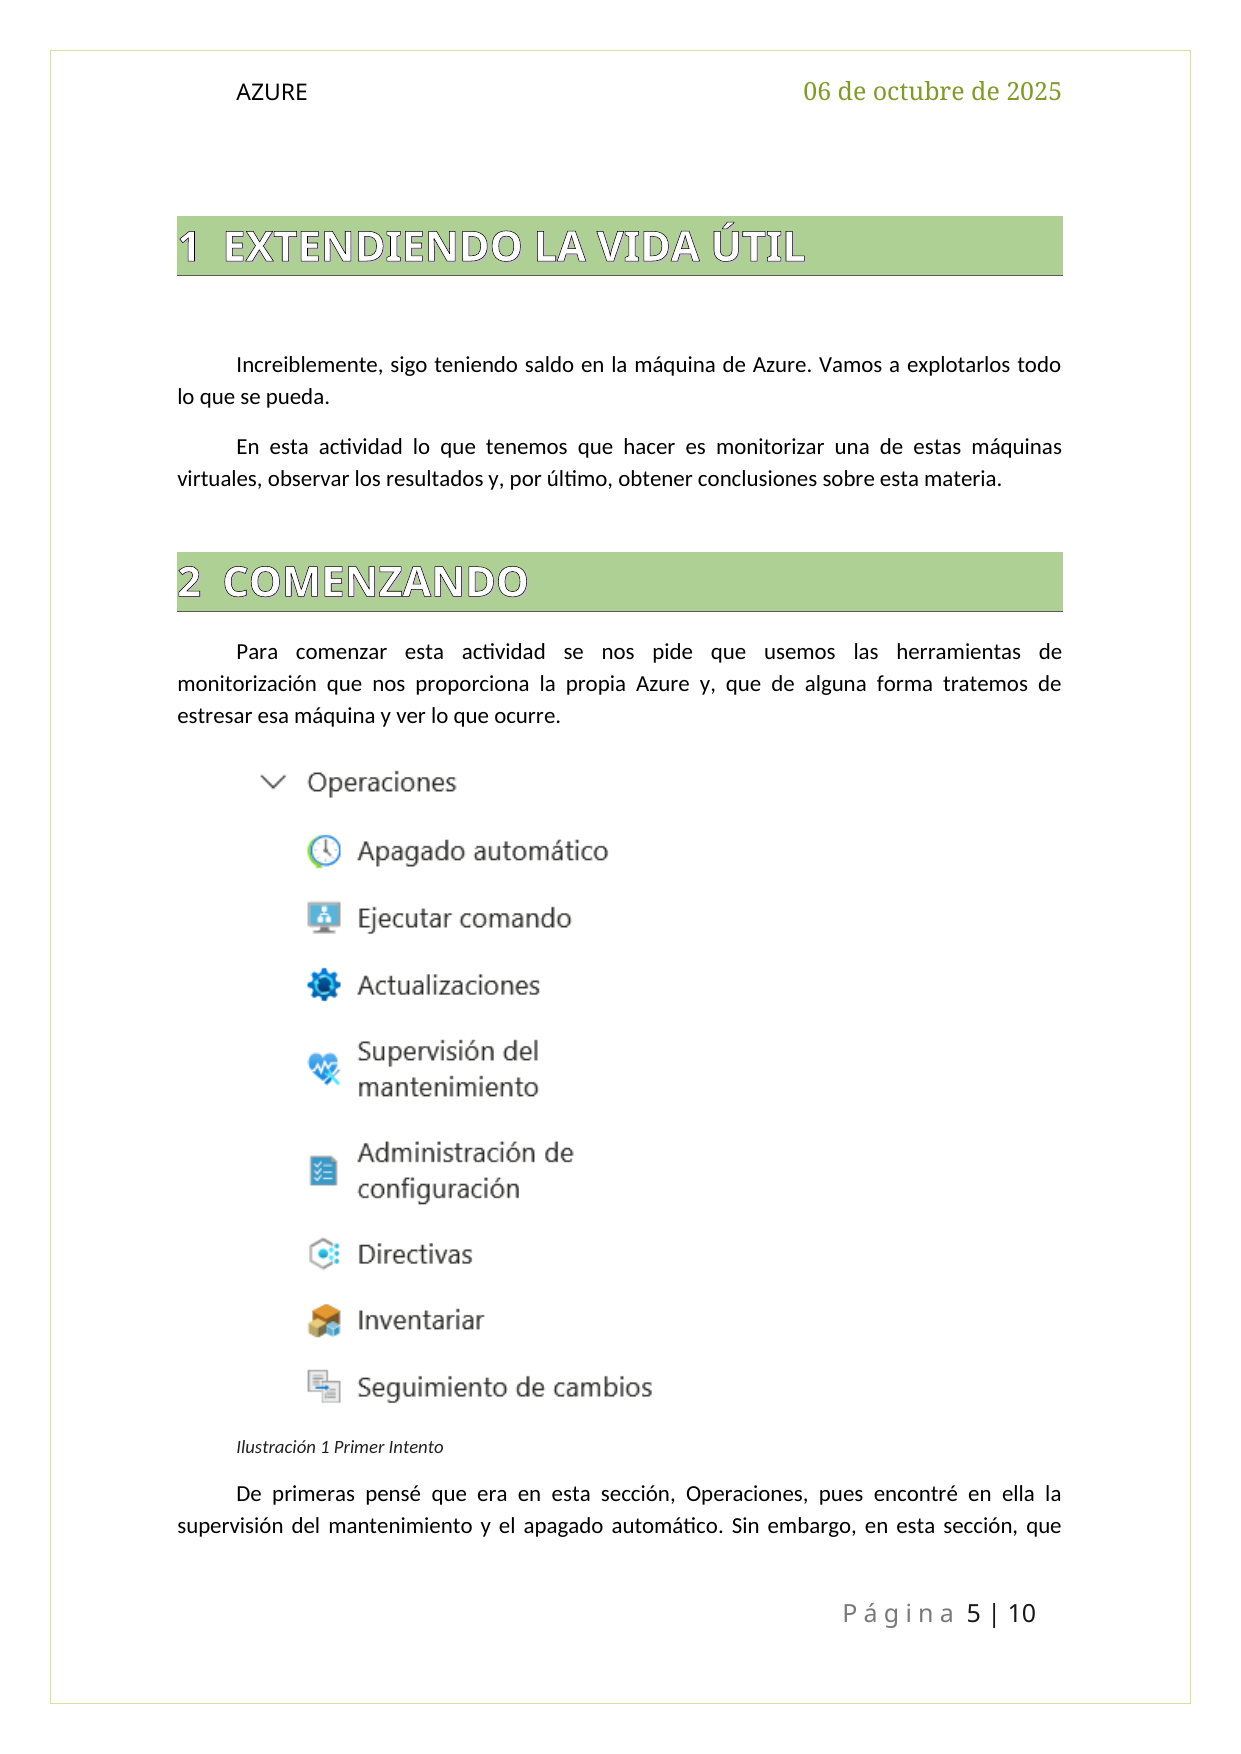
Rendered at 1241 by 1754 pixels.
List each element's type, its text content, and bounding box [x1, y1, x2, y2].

subtitle COMENZANDO [177, 552, 1063, 611]
text Increiblemente, sigo teniendo saldo en la máquina de Azure. Vamos a explotarlos todo lo que se pueda. [177, 350, 1063, 410]
text En esta actividad lo que tenemos que hacer es monitorizar una de estas máquinas virtuales, observar los resultados y, por último, obtener conclusiones sobre esta materia. [177, 432, 1063, 492]
text Para comenzar esta actividad se nos pide que usemos las herramientas de monitorización que nos proporciona la propia Azure y, que de alguna forma tratemos de estresar esa máquina y ver lo que ocurre. [177, 637, 1063, 729]
text Ilustración 1 Primer Intento [177, 1436, 1063, 1458]
subtitle EXTENDIENDO LA VIDA ÚTIL [177, 216, 1063, 275]
text De primeras pensé que era en esta sección, Operaciones, pues encontré en ella la supervisión del mantenimiento y el apagado automático. Sin embargo, en esta sección, que [177, 1479, 1063, 1539]
